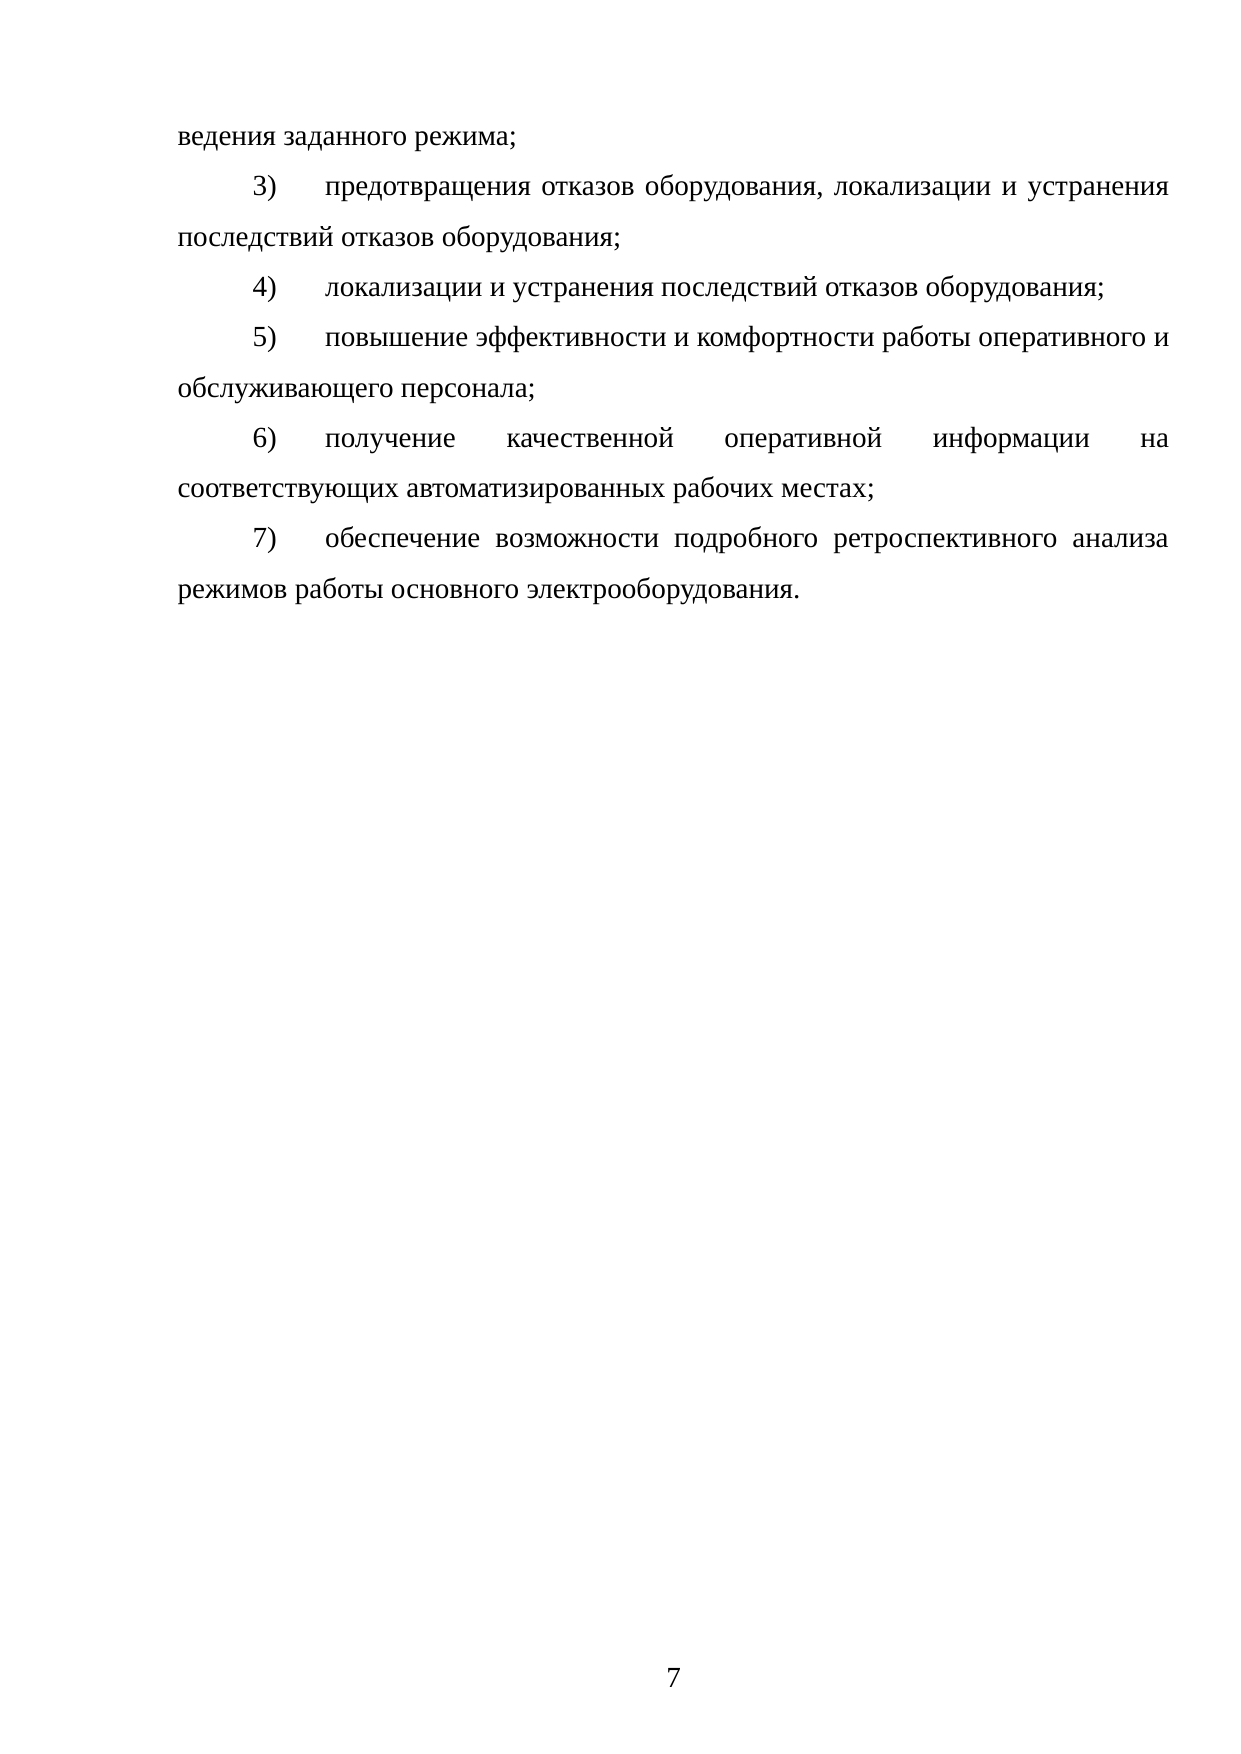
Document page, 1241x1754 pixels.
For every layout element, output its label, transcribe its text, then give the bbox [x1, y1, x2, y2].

list получение качественной оперативной информации на соответствующих автоматизированных рабочих местах; [177, 420, 1169, 504]
list локализации и устранения последствий отказов оборудования; [177, 269, 1169, 303]
list ведения заданного режима; [177, 118, 1169, 152]
list обеспечение возможности подробного ретроспективного анализа режимов работы основного электрооборудования. [177, 521, 1169, 604]
list повышение эффективности и комфортности работы оперативного и обслуживающего персонала; [177, 319, 1169, 403]
list предотвращения отказов оборудования, локализации и устранения последствий отказов оборудования; [177, 168, 1169, 252]
